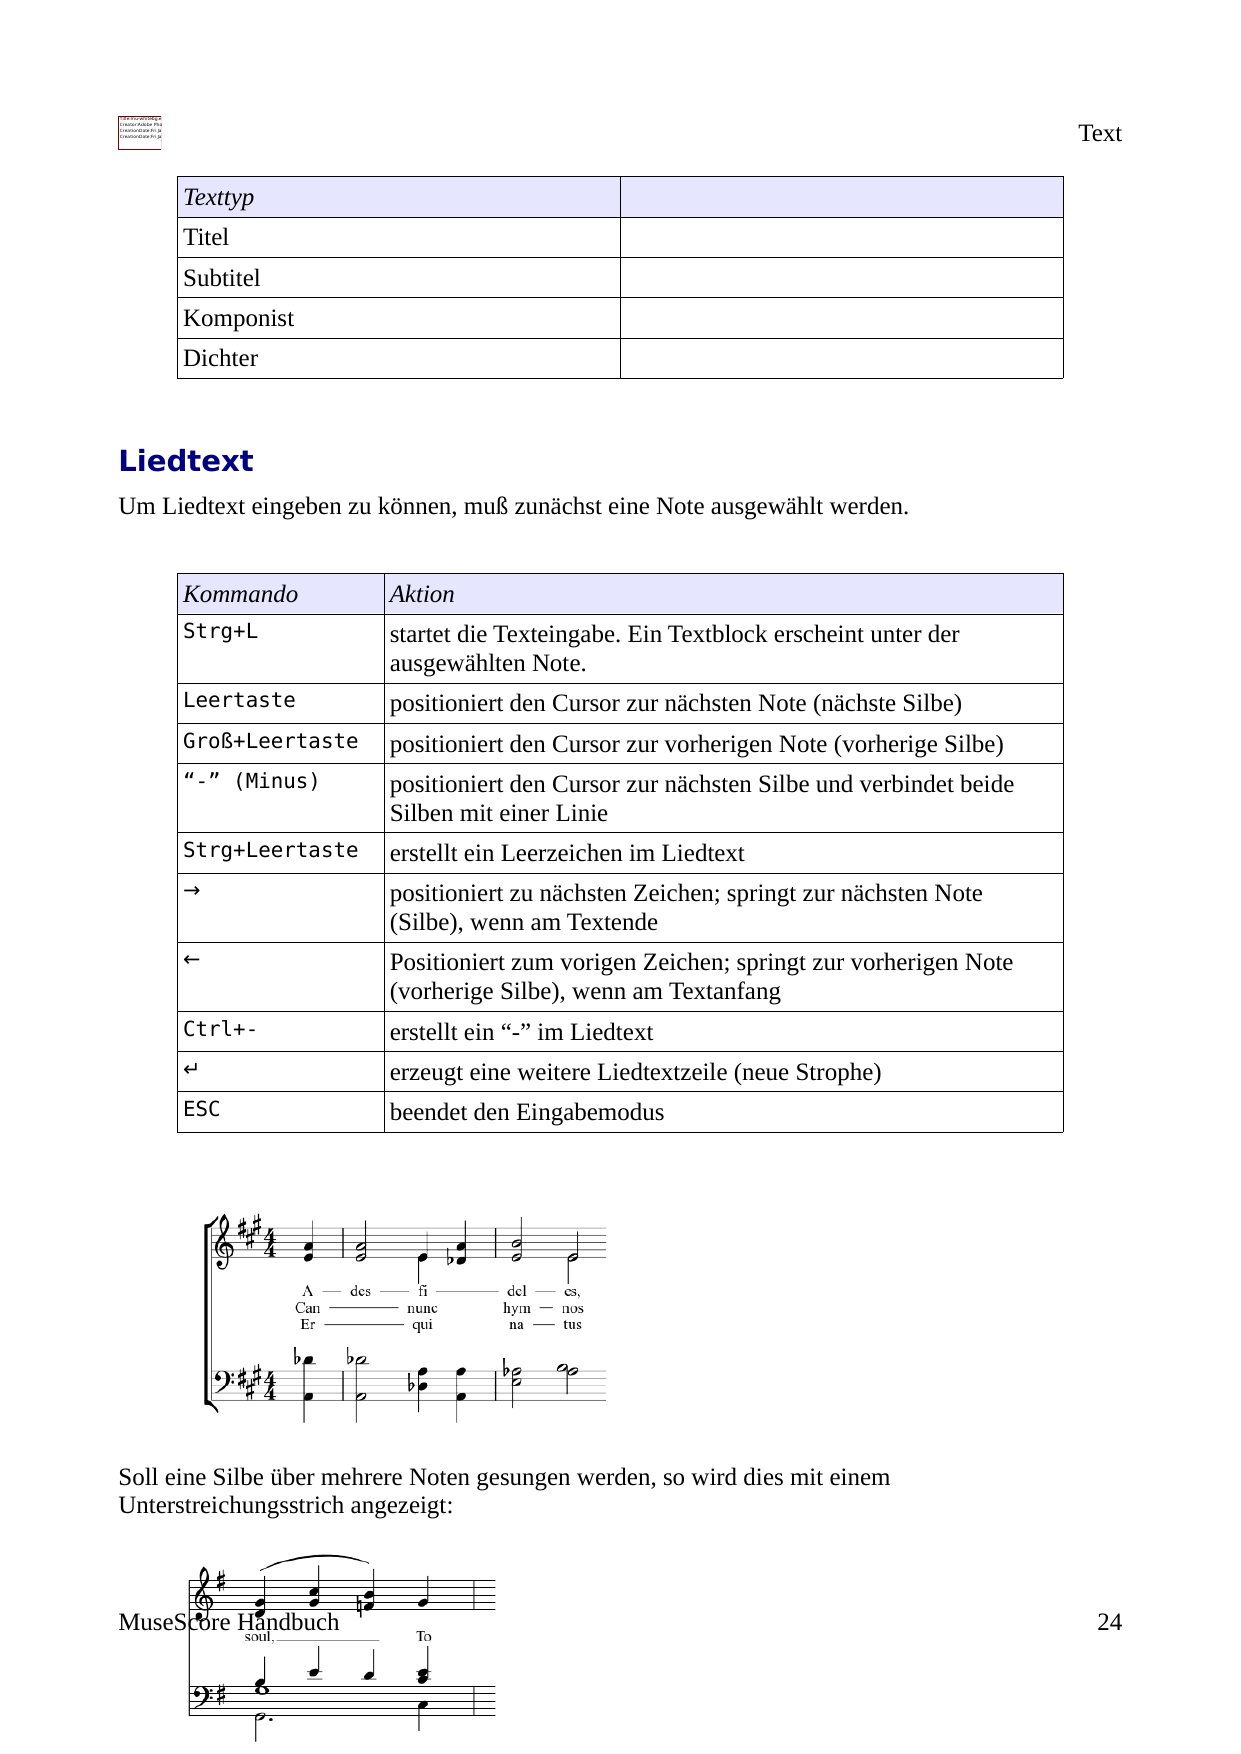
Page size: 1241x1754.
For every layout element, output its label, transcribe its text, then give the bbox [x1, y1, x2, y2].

table_cell Dichter [178, 339, 620, 378]
table_cell Strg+L [178, 615, 384, 683]
table_header [621, 177, 1063, 217]
picture [190, 1177, 607, 1450]
table_cell positioniert den Cursor zur nächsten Silbe und verbindet beide Silben mit einer Linie [385, 764, 1063, 832]
table_cell positioniert den Cursor zur vorherigen Note (vorherige Silbe) [385, 724, 1063, 763]
subtitle Liedtext [118, 444, 1122, 478]
picture [188, 1554, 496, 1742]
table_cell Groß+Leertaste [178, 724, 384, 763]
table_cell positioniert zu nächsten Zeichen; springt zur nächsten Note (Silbe), wenn am Textende [385, 874, 1063, 942]
table_cell Positioniert zum vorigen Zeichen; springt zur vorherigen Note (vorherige Silbe), wenn am Textanfang [385, 943, 1063, 1011]
table_cell startet die Texteingabe. Ein Textblock erscheint unter der ausgewählten Note. [385, 615, 1063, 683]
table_cell positioniert den Cursor zur nächsten Note (nächste Silbe) [385, 684, 1063, 723]
table_cell Strg+Leertaste [178, 833, 384, 873]
table_cell erstellt ein Leerzeichen im Liedtext [385, 833, 1063, 873]
table_cell ↵ [178, 1052, 384, 1091]
table_cell Komponist [178, 298, 620, 338]
table_cell Ctrl+- [178, 1012, 384, 1051]
table_cell → [178, 874, 384, 942]
text Soll eine Silbe über mehrere Noten gesungen werden, so wird dies mit einem Unterstreichungsstrich angezeigt: [118, 1462, 1004, 1519]
table_cell Leertaste [178, 684, 384, 723]
table_cell “-” (Minus) [178, 764, 384, 832]
table_header Kommando [178, 574, 384, 613]
table_cell Subtitel [178, 258, 620, 297]
table_header Texttyp [178, 177, 620, 217]
table_cell ESC [178, 1092, 384, 1132]
table_cell Titel [178, 218, 620, 257]
table_cell ← [178, 943, 384, 1011]
table_cell [621, 218, 1063, 257]
table_cell erzeugt eine weitere Liedtextzeile (neue Strophe) [385, 1052, 1063, 1091]
table_cell [621, 339, 1063, 378]
table_cell [621, 258, 1063, 297]
table_cell [621, 298, 1063, 338]
text Um Liedtext eingeben zu können, muß zunächst eine Note ausgewählt werden. [118, 491, 1004, 519]
table_cell beendet den Eingabemodus [385, 1092, 1063, 1132]
table_header Aktion [385, 574, 1063, 613]
table_cell erstellt ein “-” im Liedtext [385, 1012, 1063, 1051]
